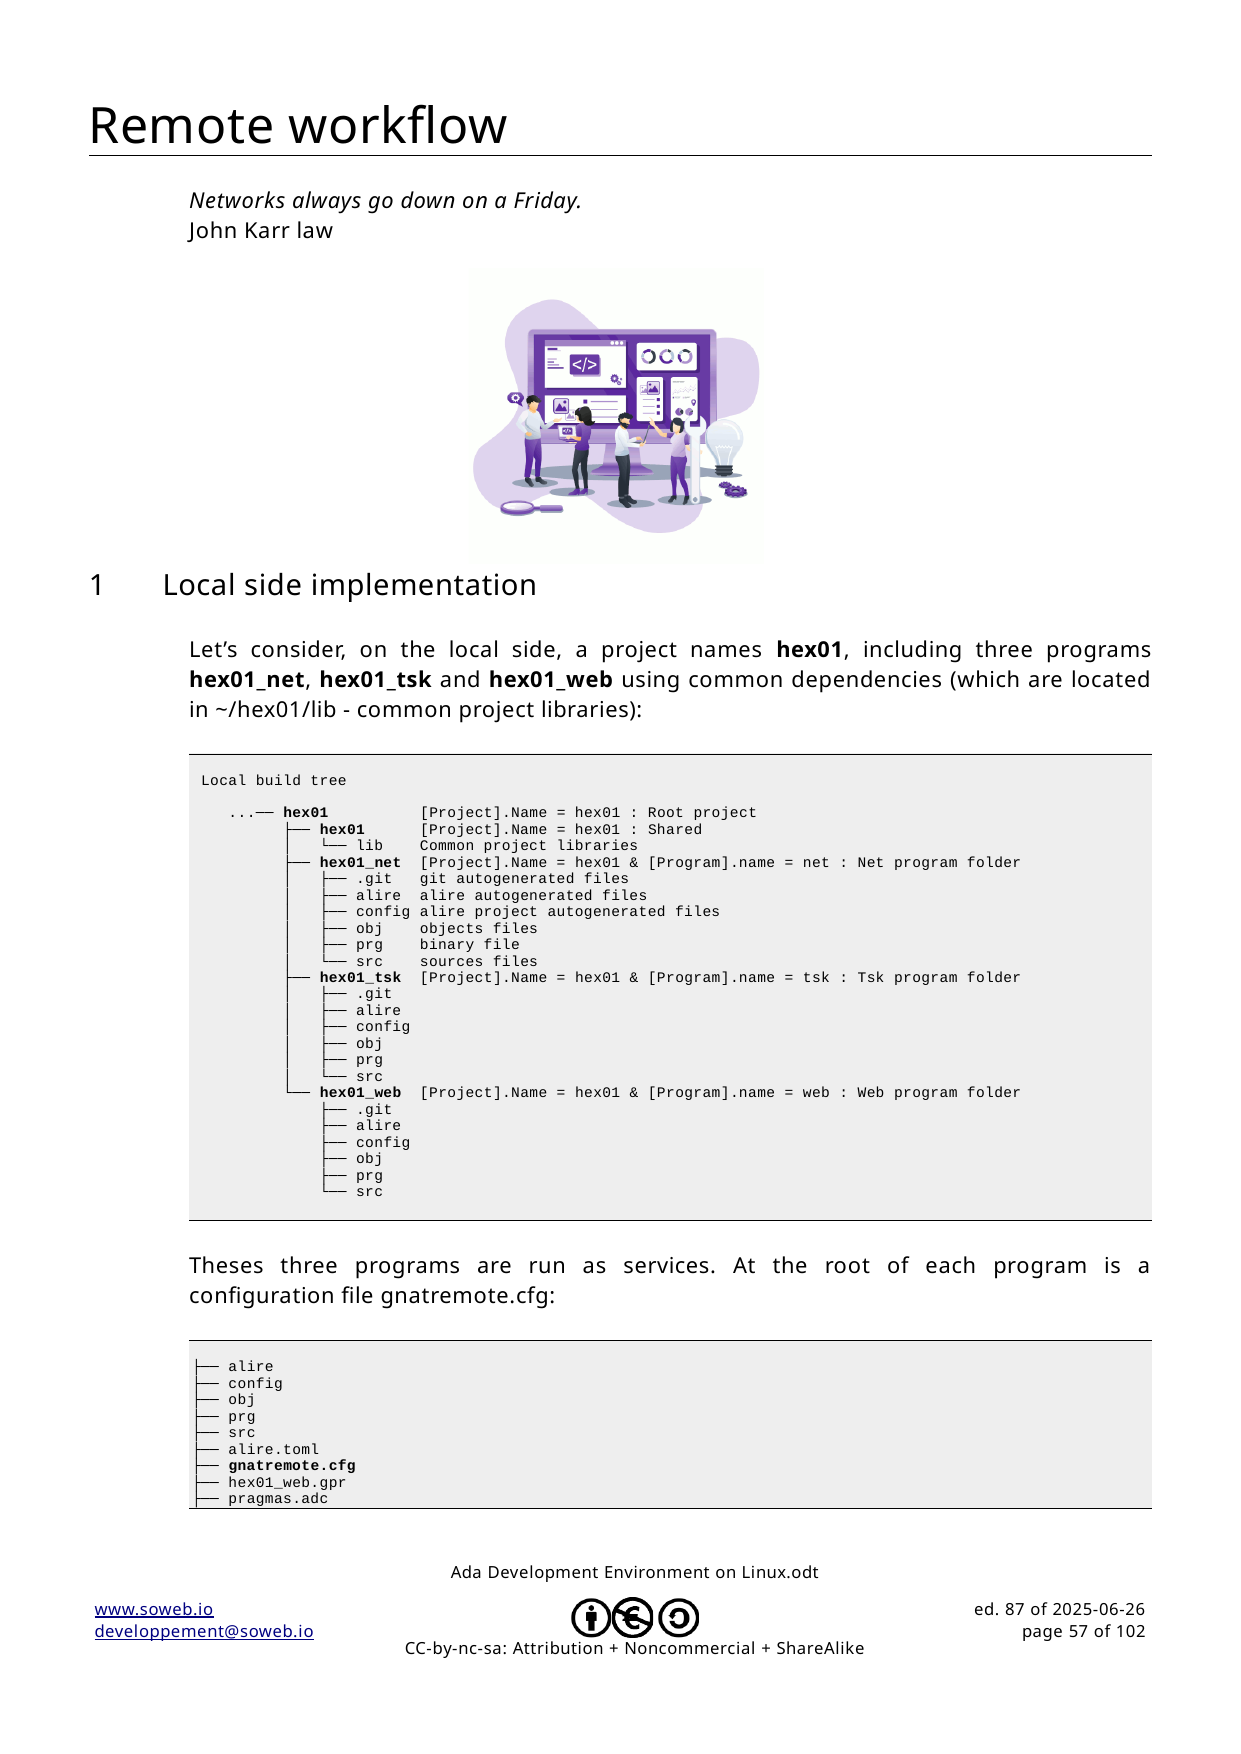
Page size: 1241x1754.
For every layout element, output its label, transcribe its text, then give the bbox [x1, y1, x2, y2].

list ├── hex01_web.gpr [189, 1472, 1152, 1488]
list │ └── lib Common project libraries [189, 836, 287, 852]
list │ └── src [189, 1066, 1152, 1083]
list │ ├── prg binary file [189, 934, 287, 951]
list ├── gnatremote.cfg [197, 1456, 1152, 1472]
list ├── obj [324, 1148, 1152, 1165]
text Theses three programs are run as services. At the root of each program is a configuration file gnatremote.cfg: [189, 1250, 1152, 1310]
list │ ├── prg [189, 1050, 287, 1066]
list │ ├── prg binary file [288, 934, 323, 951]
list │ ├── obj objects files [189, 918, 1152, 934]
list │ └── lib Common project libraries [288, 836, 1152, 852]
picture [468, 268, 764, 564]
list ├── hex01_tsk [Project].Name = hex01 & [Program].name = tsk : Tsk program folder [189, 967, 287, 984]
list ├── src [197, 1423, 1152, 1439]
list ├── config [189, 1132, 1152, 1148]
text Let’s consider, on the local side, a project names hex01, including three programs hex01_net, hex01_tsk and hex01_web using common dependencies (which are located in ~/hex01/lib - common project libraries): [189, 633, 1152, 723]
text John Karr law [189, 215, 1152, 245]
list ├── hex01 [Project].Name = hex01 : Shared [189, 819, 1152, 836]
text Networks always go down on a Friday. [189, 185, 1152, 215]
list ├── obj ├── prg [189, 1390, 1152, 1423]
list │ ├── alire alire autogenerated files [189, 885, 1152, 902]
list └── src [189, 1181, 1152, 1198]
list ...── hex01 [Project].Name = hex01 : Root project [189, 803, 1152, 819]
list ├── alire [189, 1341, 1152, 1373]
list │ ├── obj [189, 1033, 1152, 1050]
subtitle Remote workflow [88, 88, 1152, 155]
list ├── alire [324, 1116, 1152, 1132]
list │ ├── prg [288, 1050, 323, 1066]
picture [570, 1597, 654, 1638]
list │ ├── config [189, 1017, 287, 1033]
list ├── alire [189, 1116, 323, 1132]
list │ ├── .git git autogenerated files [189, 869, 287, 885]
list │ ├── .git git autogenerated files [288, 869, 1152, 885]
list │ ├── prg binary file [324, 934, 1152, 951]
list │ ├── config alire project autogenerated files [324, 902, 1152, 918]
picture [657, 1597, 699, 1638]
list │ ├── .git [189, 984, 287, 1000]
list ├── hex01_tsk [Project].Name = hex01 & [Program].name = tsk : Tsk program folder [288, 967, 1152, 984]
list ├── .git [189, 1099, 1152, 1116]
list │ ├── alire [189, 1000, 1152, 1017]
list ├── obj [189, 1148, 323, 1165]
list │ ├── config [288, 1017, 323, 1033]
list └── hex01_web [Project].Name = hex01 & [Program].name = web : Web program folder [189, 1083, 1152, 1099]
list Local build tree [189, 755, 1152, 786]
list ├── hex01_net [Project].Name = hex01 & [Program].name = net : Net program folder [189, 852, 1152, 869]
list │ ├── config alire project autogenerated files [189, 902, 287, 918]
list │ └── src sources files [189, 951, 1152, 967]
list ├── config [189, 1373, 1152, 1390]
list ├── prg [189, 1165, 1152, 1181]
list │ ├── prg [324, 1050, 1152, 1066]
list │ ├── config [324, 1017, 1152, 1033]
list ├── alire.toml [189, 1439, 1152, 1456]
list ├── pragmas.adc [189, 1488, 1152, 1508]
list │ ├── .git [288, 984, 1152, 1000]
subtitle Local side implementation [88, 274, 1152, 603]
